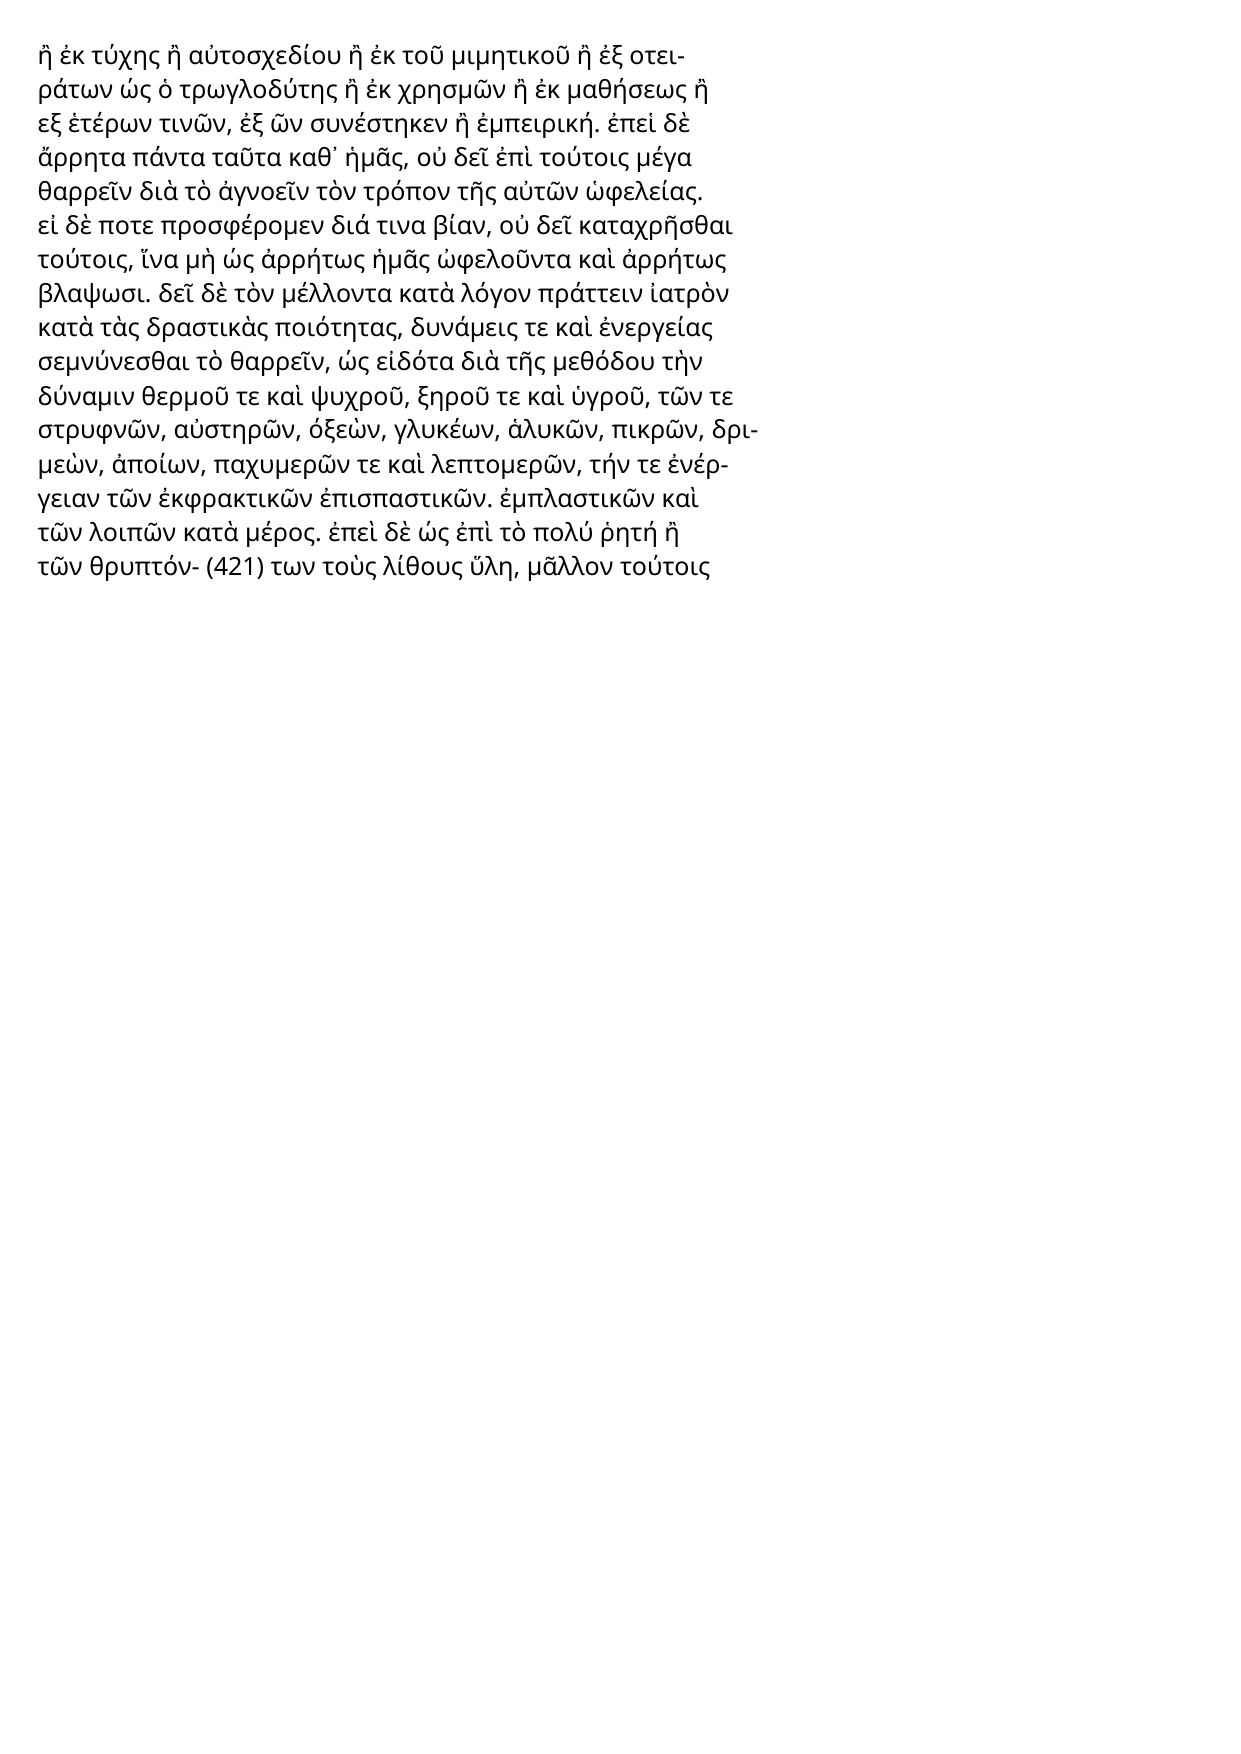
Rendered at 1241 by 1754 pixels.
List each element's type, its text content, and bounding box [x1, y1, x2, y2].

text ἢ ἐκ τύχης ἢ αὐτοσχεδίου ἢ ἐκ τοῦ μιμητικοῦ ἢ ἐξ οτει- ράτων ώς ὁ τρωγλοδύτης ἢ ἐκ χρησμῶν ἢ ἐκ μαθήσεως ἢ εξ ἑτέρων τινῶν, ἐξ ῶν συνέστηκεν ἢ ἐμπειρική. ἐπεἱ δὲ ἄρρητα πάντα ταῦτα καθ᾽ ἡμᾶς, οὐ δεῖ ἐπὶ τούτοις μέγα θαρρεῖν διὰ τὸ ἀγνοεῖν τὸν τρόπον τῆς αὐτῶν ὡφελείας. εἰ δὲ ποτε προσφέρομεν διά τινα βίαν, οὐ δεῖ καταχρῆσθαι τούτοις, ἵνα μὴ ώς ἀρρήτως ἡμᾶς ὠφελοῦντα καὶ ἀρρήτως βλαψωσι. δεῖ δὲ τὸν μέλλοντα κατὰ λόγον πράττειν ἰατρὸν κατὰ τὰς δραστικὰς ποιότητας, δυνάμεις τε καὶ ἐνεργείας σεμνύνεσθαι τὸ θαρρεῖν, ώς εἰδότα διὰ τῆς μεθόδου τὴν δύναμιν θερμοῦ τε καὶ ψυχροῦ, ξηροῦ τε καὶ ὑγροῦ, τῶν τε στρυφνῶν, αὐστηρῶν, όξεὼν, γλυκέων, ἁλυκῶν, πικρῶν, δρι- μεὼν, ἀποίων, παχυμερῶν τε καὶ λεπτομερῶν, τήν τε ἐνέρ- γειαν τῶν ἐκφρακτικῶν ἐπισπαστικῶν. ἐμπλαστικῶν καὶ τῶν λοιπῶν κατὰ μέρος. ἐπεὶ δὲ ώς ἐπὶ τὸ πολύ ῥητή ἢ τῶν θρυπτόν- (421) των τοὺς λίθους ὕλη, μᾶλλον τούτοις [37, 37, 1203, 582]
